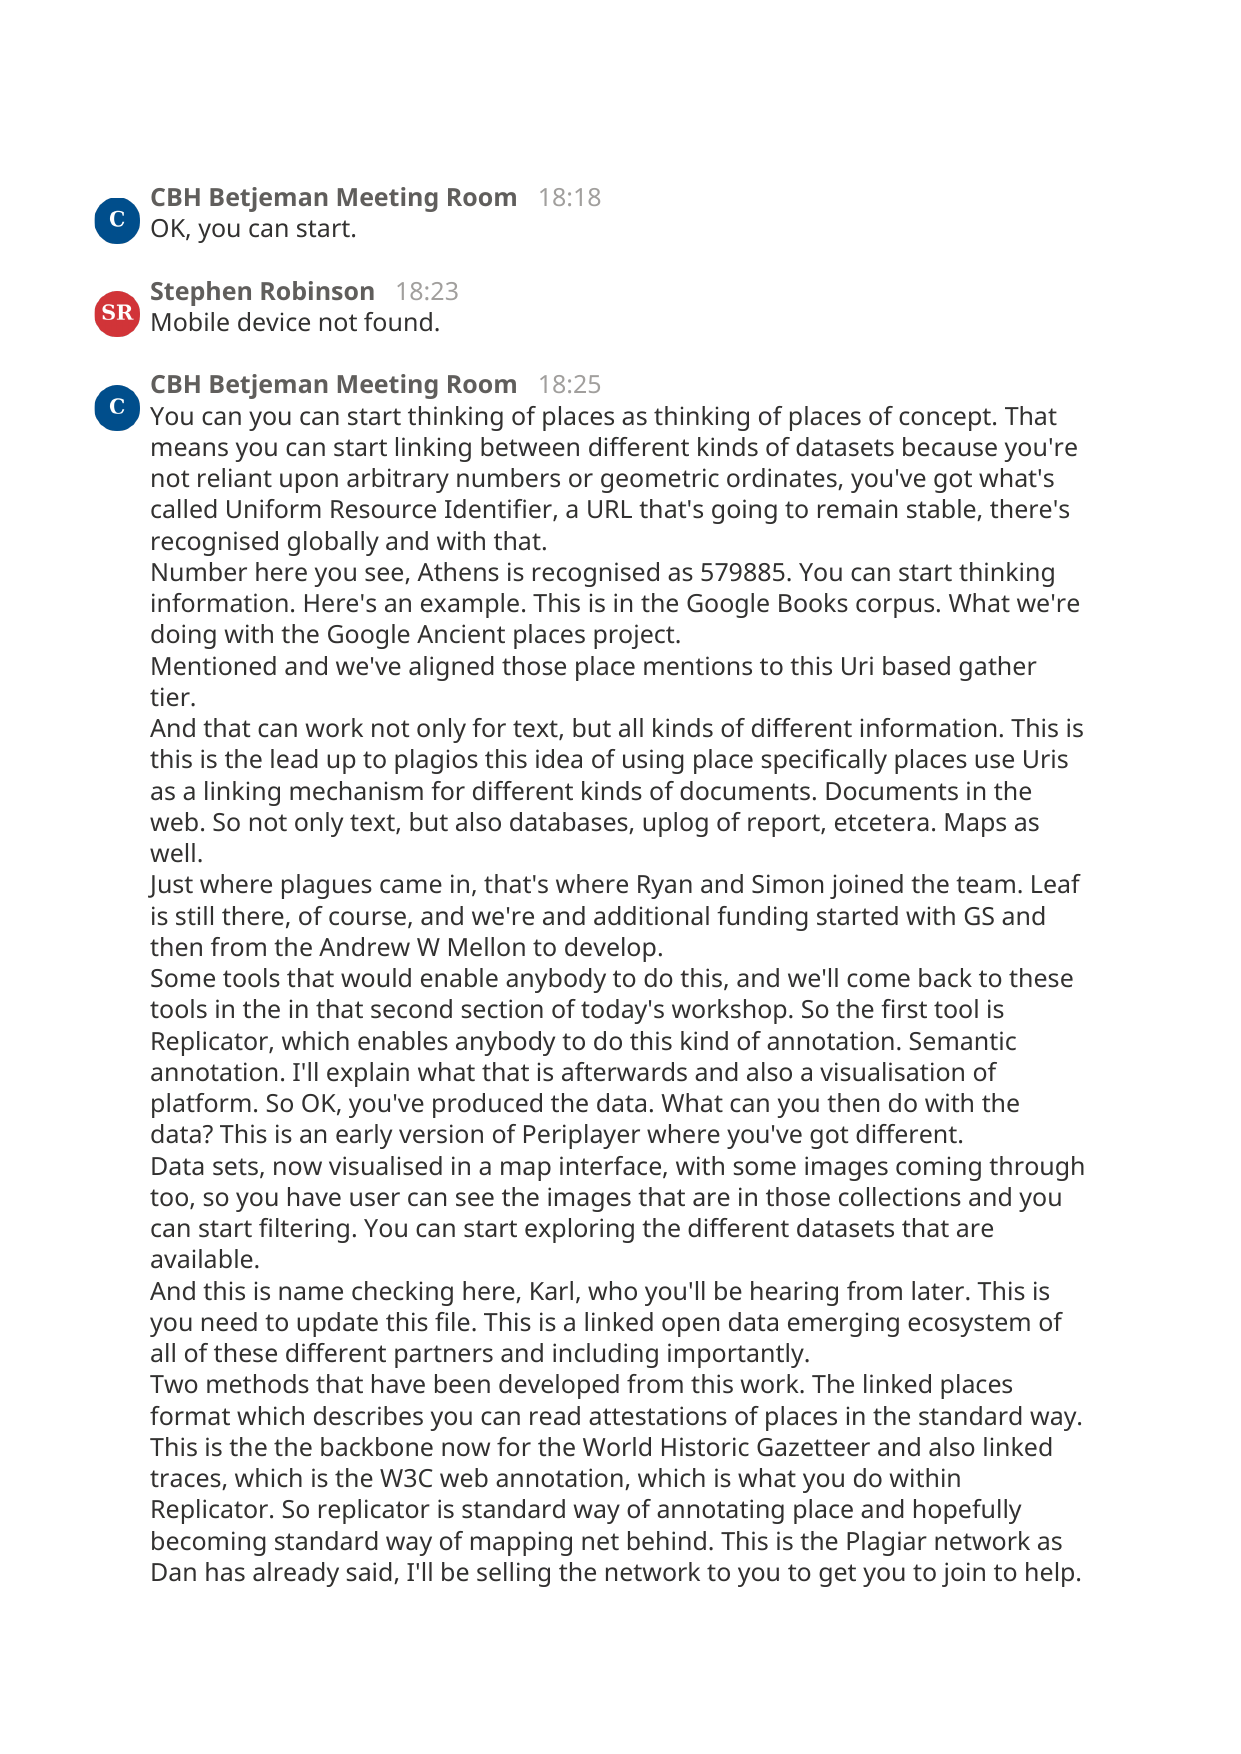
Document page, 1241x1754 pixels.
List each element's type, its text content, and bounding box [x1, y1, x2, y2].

picture [94, 291, 140, 337]
picture [94, 198, 140, 244]
text CBH Betjeman Meeting Room 18:18 OK, you can start. [150, 150, 1090, 244]
text Stephen Robinson 18:23 Mobile device not found. [150, 244, 1090, 337]
picture [94, 385, 140, 431]
text CBH Betjeman Meeting Room 18:25 You can you can start thinking of places as thinking of places of concept. That means you can start linking between different kinds of datasets because you're not reliant upon arbitrary numbers or geometric ordinates, you've got what's called Uniform Resource Identifier, a URL that's going to remain stable, there's recognised globally and with that. Number here you see, Athens is recognised as 579885. You can start thinking information. Here's an example. This is in the Google Books corpus. What we're doing with the Google Ancient places project. Mentioned and we've aligned those place mentions to this Uri based gather tier. And that can work not only for text, but all kinds of different information. This is this is the lead up to plagios this idea of using place specifically places use Uris as a linking mechanism for different kinds of documents. Documents in the web. So not only text, but also databases, uplog of report, etcetera. Maps as well. Just where plagues came in, that's where Ryan and Simon joined the team. Leaf is still there, of course, and we're and additional funding started with GS and then from the Andrew W Mellon to develop. Some tools that would enable anybody to do this, and we'll come back to these tools in the in that second section of today's workshop. So the first tool is Replicator, which enables anybody to do this kind of annotation. Semantic annotation. I'll explain what that is afterwards and also a visualisation of platform. So OK, you've produced the data. What can you then do with the data? This is an early version of Periplayer where you've got different. Data sets, now visualised in a map interface, with some images coming through too, so you have user can see the images that are in those collections and you can start filtering. You can start exploring the different datasets that are available. And this is name checking here, Karl, who you'll be hearing from later. This is you need to update this file. This is a linked open data emerging ecosystem of all of these different partners and including importantly. Two methods that have been developed from this work. The linked places format which describes you can read attestations of places in the standard way. This is the the backbone now for the World Historic Gazetteer and also linked traces, which is the W3C web annotation, which is what you do within Replicator. So replicator is standard way of annotating place and hopefully becoming standard way of mapping net behind. This is the Plagiar network as Dan has already said, I'll be selling the network to you to get you to join to help. [150, 337, 1090, 1587]
